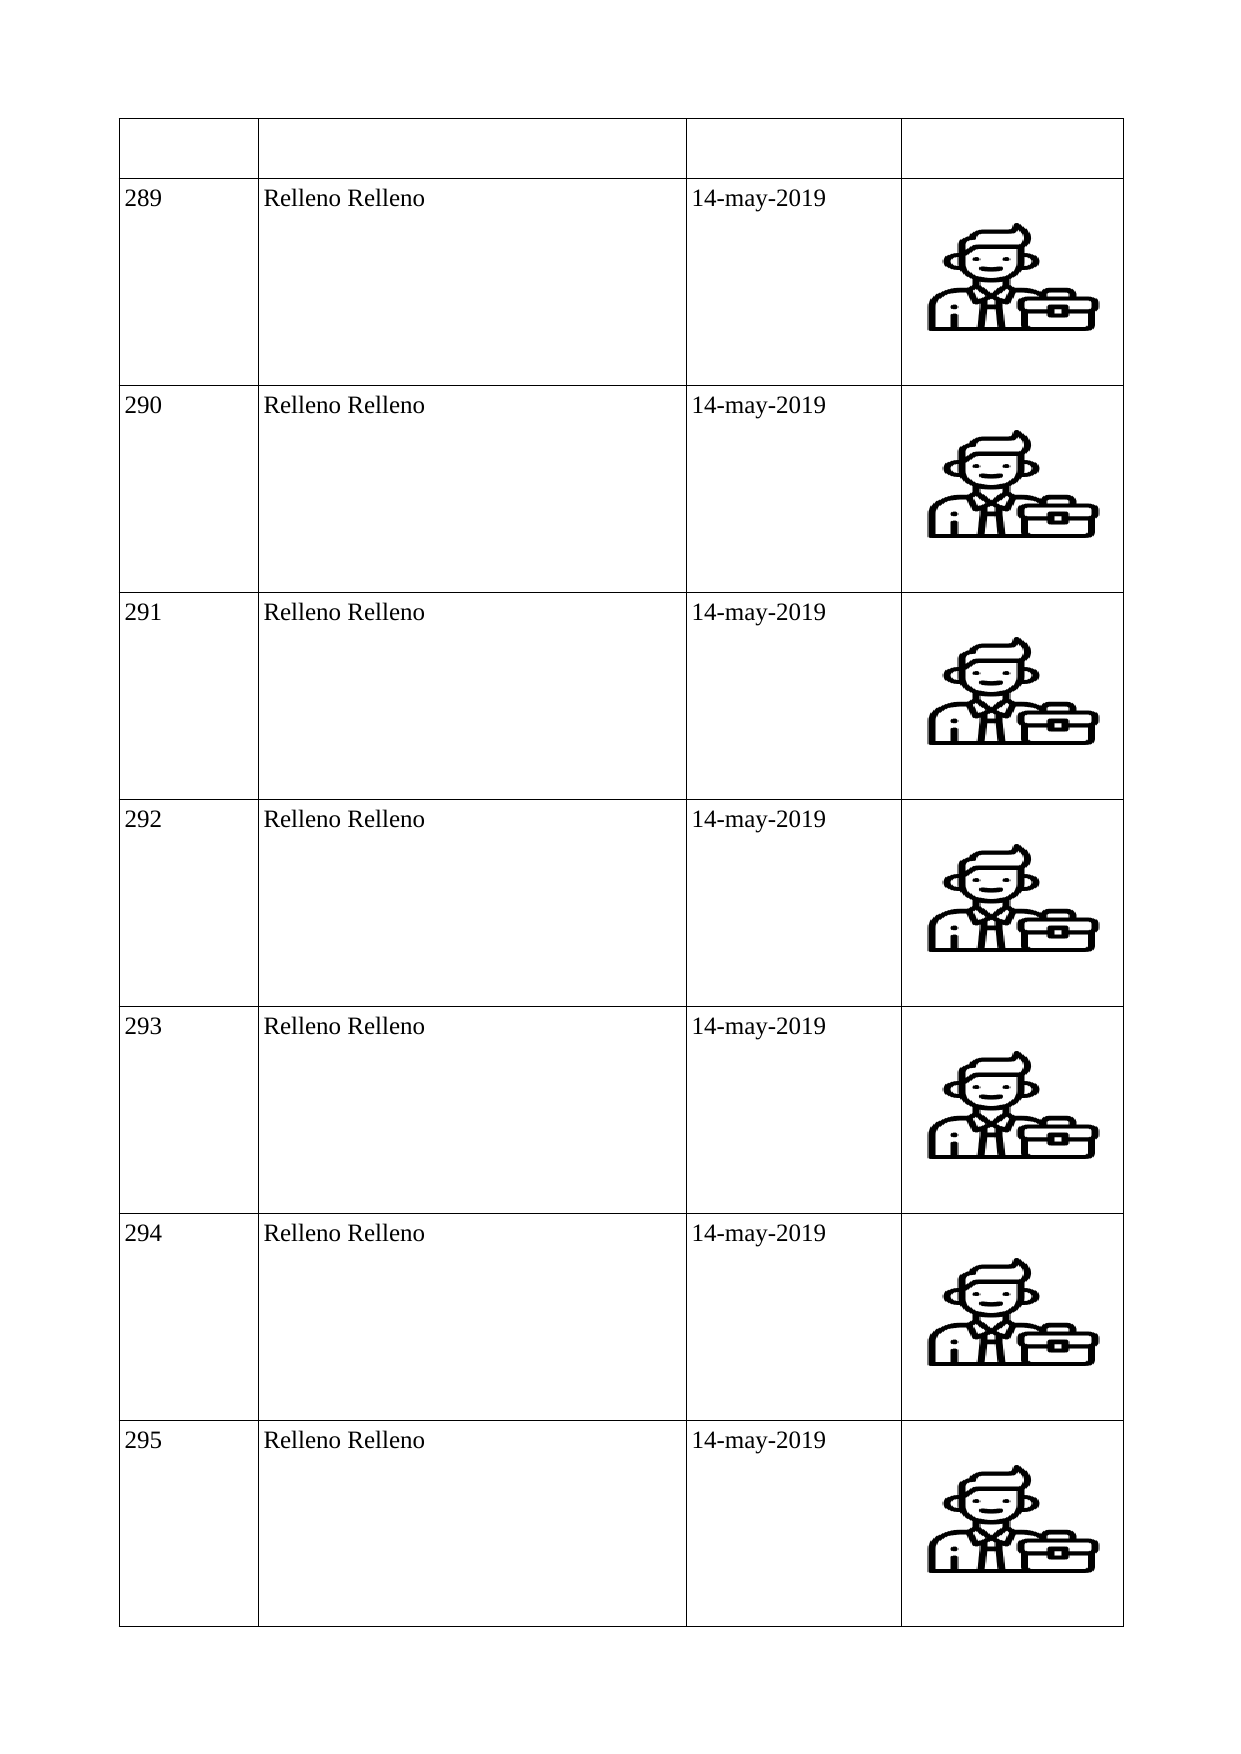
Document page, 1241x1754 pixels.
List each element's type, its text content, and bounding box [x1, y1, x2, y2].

table_cell a [902, 119, 1123, 178]
table_cell [687, 119, 901, 178]
picture [919, 1051, 1109, 1159]
table_cell 14-may-2019 [687, 1214, 901, 1419]
table_cell 14-may-2019 [687, 386, 901, 592]
picture [919, 844, 1109, 952]
table_cell 294 [120, 1214, 258, 1419]
table_cell a [902, 1214, 1123, 1419]
table_cell Relleno Relleno [259, 1421, 686, 1626]
table_cell [14, 385, 119, 592]
table_cell [120, 119, 258, 178]
picture [919, 430, 1109, 538]
table_cell Relleno Relleno [259, 800, 686, 1006]
table_cell a [902, 224, 1123, 384]
table_cell [14, 799, 119, 1006]
picture [919, 223, 1109, 331]
table_cell 289 [120, 179, 258, 384]
table_cell [14, 1006, 119, 1212]
table_cell 291 [120, 593, 258, 798]
table_cell [14, 592, 119, 798]
table_cell Relleno Relleno [259, 1007, 686, 1212]
picture [919, 1465, 1109, 1573]
table_cell [902, 179, 1123, 223]
table_cell 14-may-2019 [687, 1421, 901, 1626]
table_cell 14-may-2019 [687, 179, 901, 384]
table_cell Relleno Relleno [259, 386, 686, 592]
table_cell 14-may-2019 [687, 800, 901, 1006]
table_cell 14-may-2019 [687, 1007, 901, 1212]
table_cell a [902, 1421, 1123, 1626]
table_cell [14, 178, 119, 384]
picture [919, 637, 1109, 745]
picture [919, 1258, 1109, 1366]
table_cell 295 [120, 1421, 258, 1626]
table_cell Relleno Relleno [259, 593, 686, 798]
table_cell a [902, 638, 1123, 798]
table_cell a [902, 1007, 1123, 1212]
table_cell Relleno Relleno [259, 1214, 686, 1419]
table_cell 14-may-2019 [687, 593, 901, 798]
table_cell Relleno Relleno [259, 179, 686, 384]
table_cell a [902, 800, 1123, 1006]
table_cell [14, 1213, 119, 1419]
table_cell [259, 119, 686, 178]
table_cell [902, 593, 1123, 637]
table_cell 290 [120, 386, 258, 592]
table_cell [14, 1420, 119, 1626]
table_cell [14, 118, 119, 178]
table_cell 292 [120, 800, 258, 1006]
table_cell 293 [120, 1007, 258, 1212]
table_cell a [902, 386, 1123, 592]
